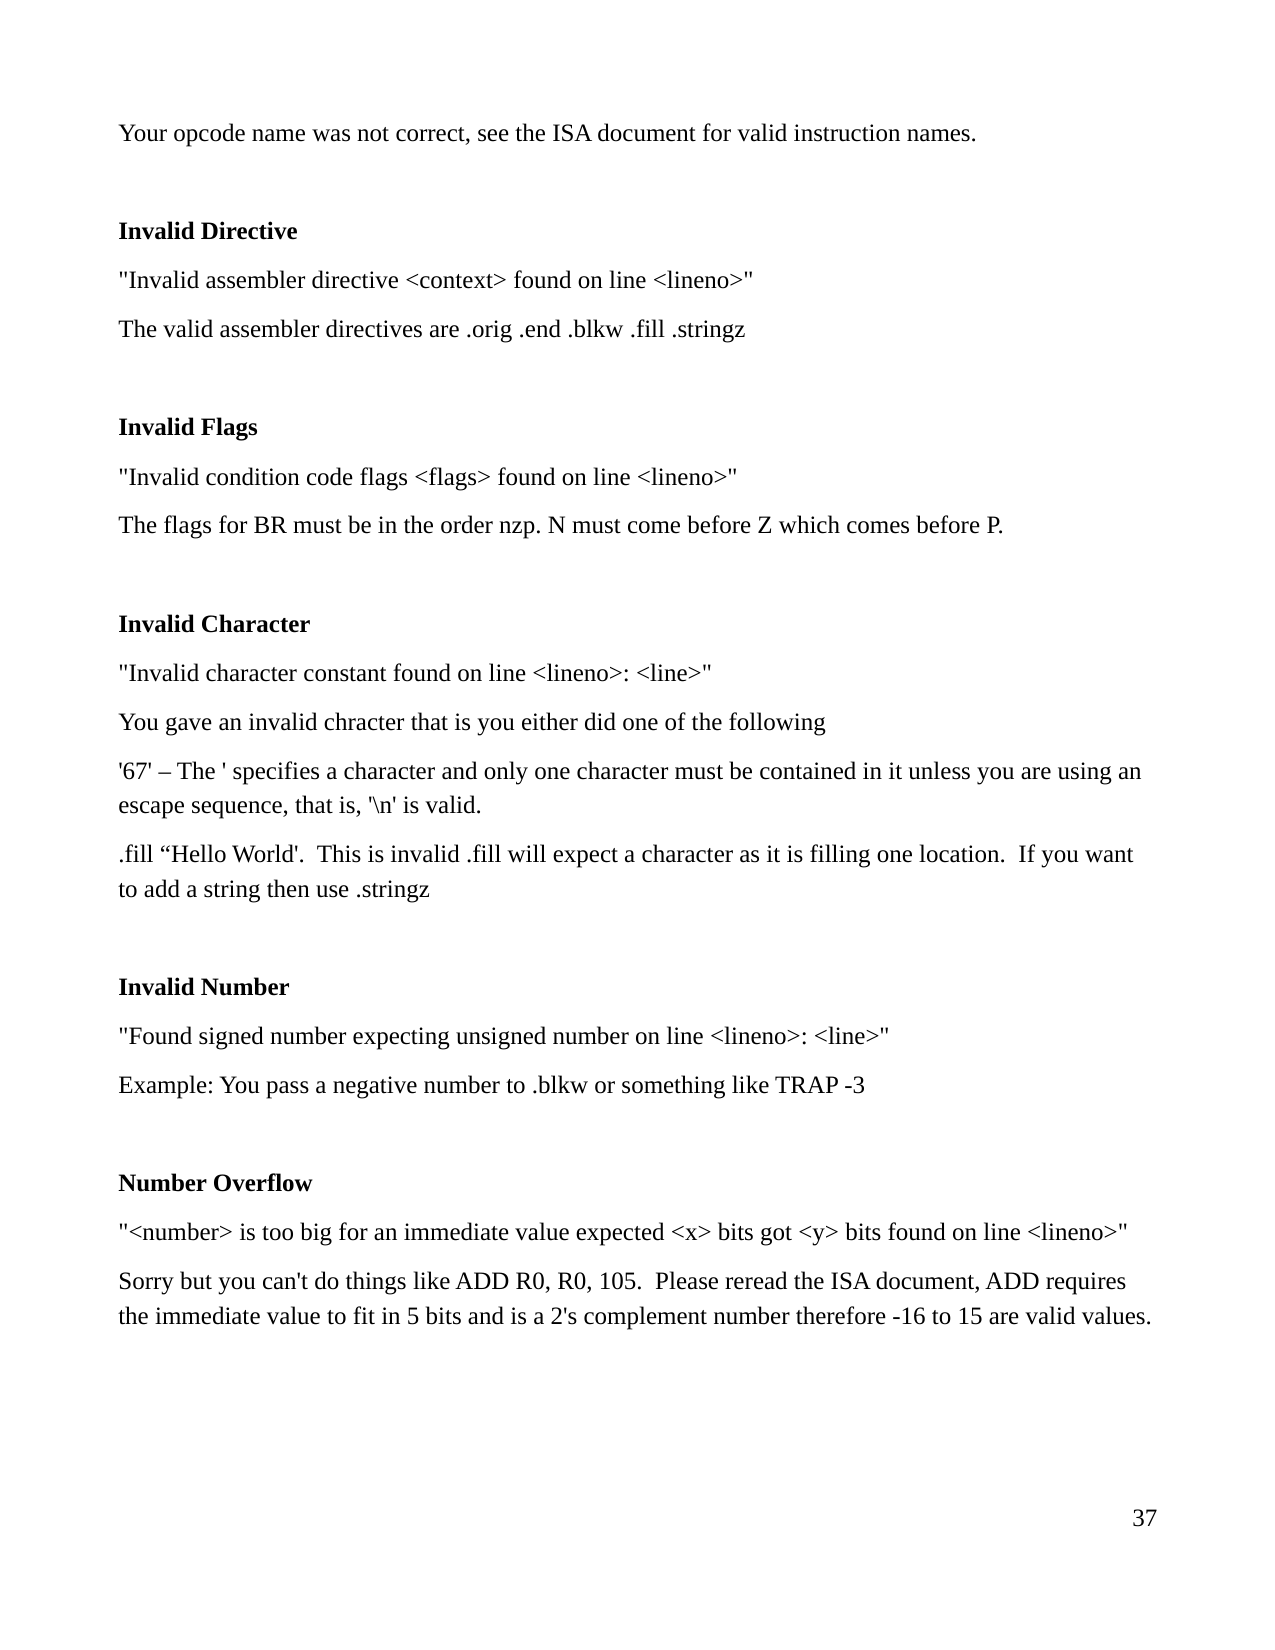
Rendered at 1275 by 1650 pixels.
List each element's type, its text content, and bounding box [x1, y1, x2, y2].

text The valid assembler directives are .orig .end .blkw .fill .stringz [118, 314, 1157, 343]
text '67' – The ' specifies a character and only one character must be contained in it unless you are using an escape sequence, that is, '\n' is valid. [118, 756, 1157, 819]
text "Invalid character constant found on line <lineno>: <line>" [118, 658, 1157, 687]
text Invalid Directive [118, 216, 1157, 245]
text .fill “Hello World'. This is invalid .fill will expect a character as it is filling one location. If you want to add a string then use .stringz [118, 839, 1157, 903]
text Your opcode name was not correct, see the ISA document for valid instruction names. [118, 118, 1157, 147]
text Invalid Flags [118, 412, 1157, 441]
text "Invalid condition code flags <flags> found on line <lineno>" [118, 462, 1157, 490]
text Invalid Number [118, 972, 1157, 1001]
text Sorry but you can't do things like ADD R0, R0, 105. Please reread the ISA document, ADD requires the immediate value to fit in 5 bits and is a 2's complement number therefore -16 to 15 are valid values. [118, 1266, 1157, 1330]
text Invalid Character [118, 609, 1157, 637]
text The flags for BR must be in the order nzp. N must come before Z which comes before P. [118, 511, 1157, 539]
text "<number> is too big for an immediate value expected <x> bits got <y> bits found on line <lineno>" [118, 1217, 1157, 1246]
text Example: You pass a negative number to .blkw or something like TRAP -3 [118, 1070, 1157, 1099]
text You gave an invalid chracter that is you either did one of the following [118, 707, 1157, 736]
text Number Overflow [118, 1168, 1157, 1197]
text "Found signed number expecting unsigned number on line <lineno>: <line>" [118, 1021, 1157, 1050]
text "Invalid assembler directive <context> found on line <lineno>" [118, 265, 1157, 294]
